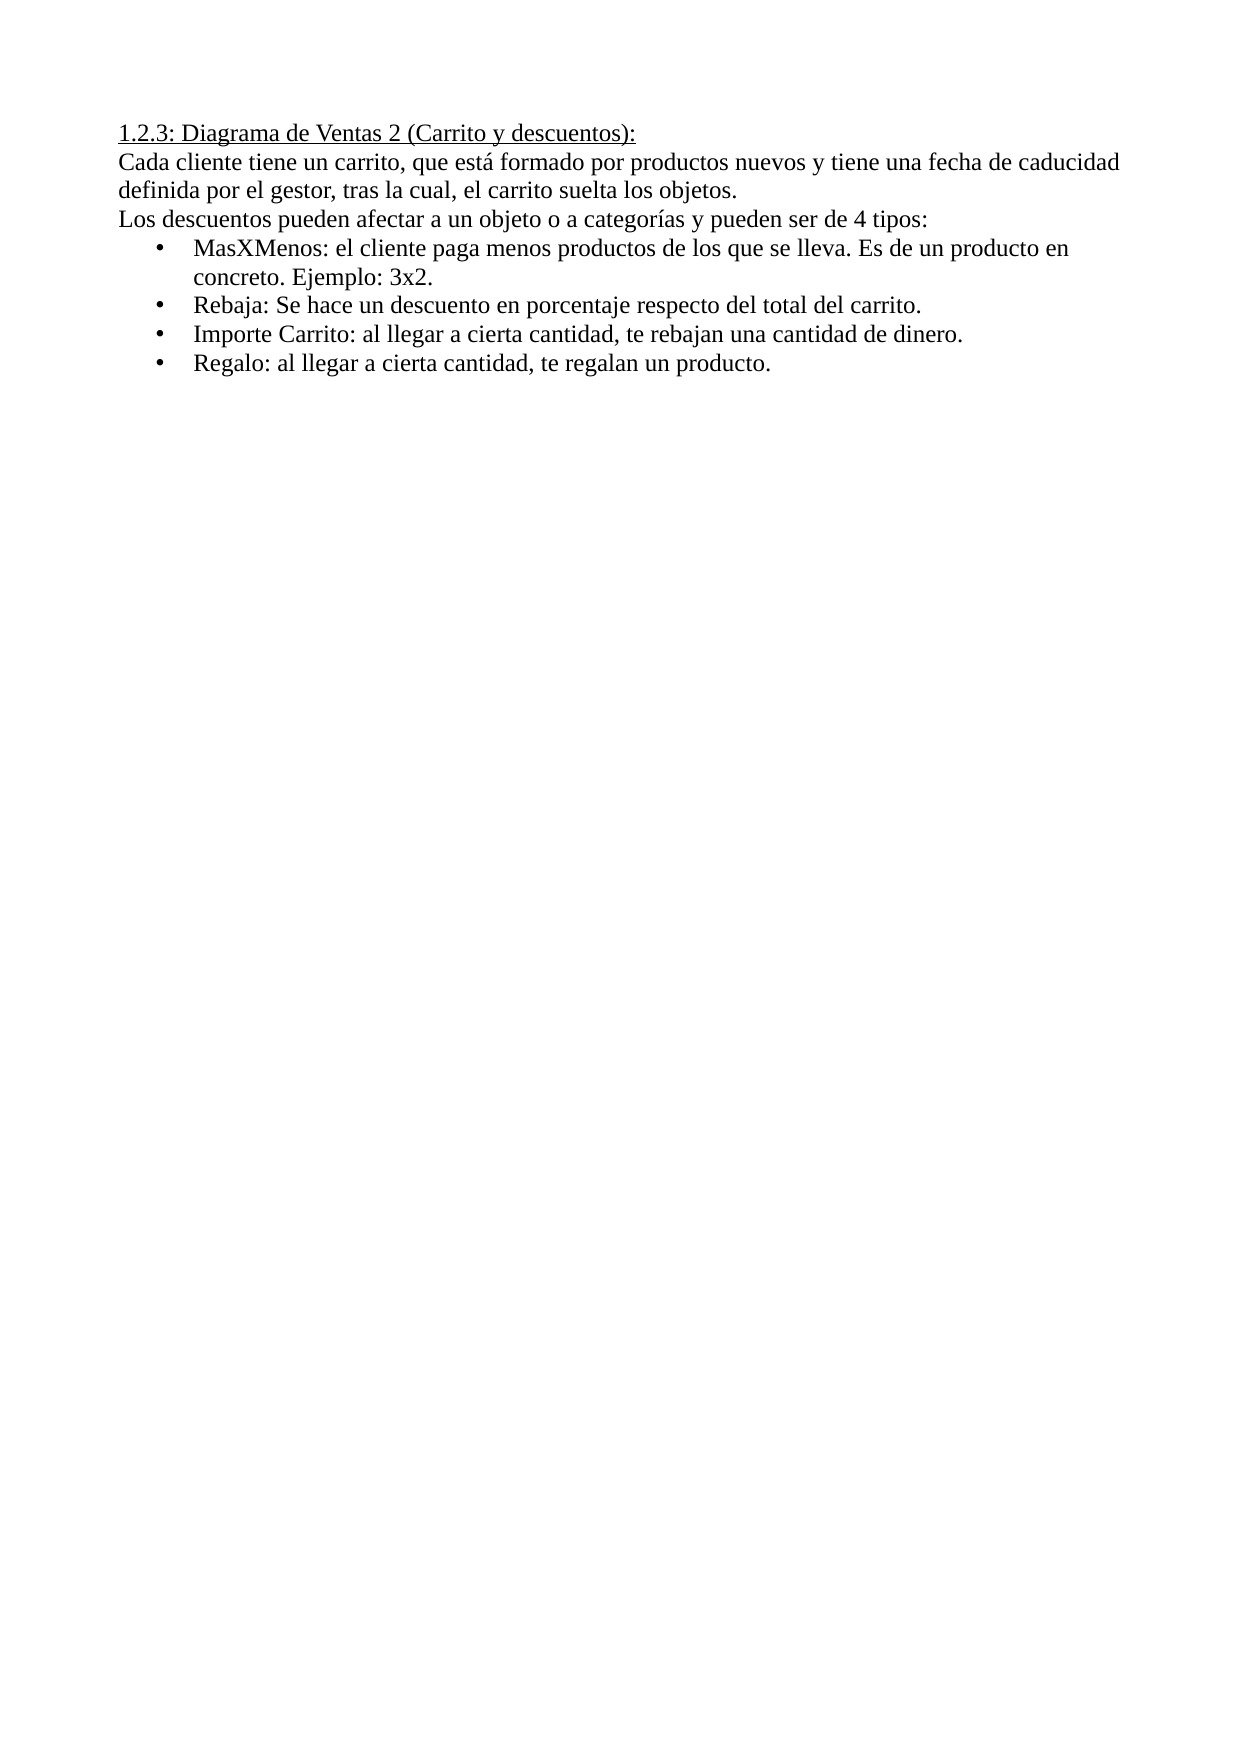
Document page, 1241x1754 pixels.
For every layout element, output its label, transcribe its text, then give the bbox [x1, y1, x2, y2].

list Regalo: al llegar a cierta cantidad, te regalan un producto. [156, 348, 1122, 377]
text Los descuentos pueden afectar a un objeto o a categorías y pueden ser de 4 tipos: [118, 204, 1122, 233]
list Importe Carrito: al llegar a cierta cantidad, te rebajan una cantidad de dinero. [156, 319, 1122, 348]
list Rebaja: Se hace un descuento en porcentaje respecto del total del carrito. [156, 291, 1122, 319]
list MasXMenos: el cliente paga menos productos de los que se lleva. Es de un producto en concreto. Ejemplo: 3x2. [156, 233, 1122, 291]
text 1.2.3: Diagrama de Ventas 2 (Carrito y descuentos): [118, 118, 1122, 147]
text Cada cliente tiene un carrito, que está formado por productos nuevos y tiene una fecha de caducidad definida por el gestor, tras la cual, el carrito suelta los objetos. [118, 147, 1122, 204]
